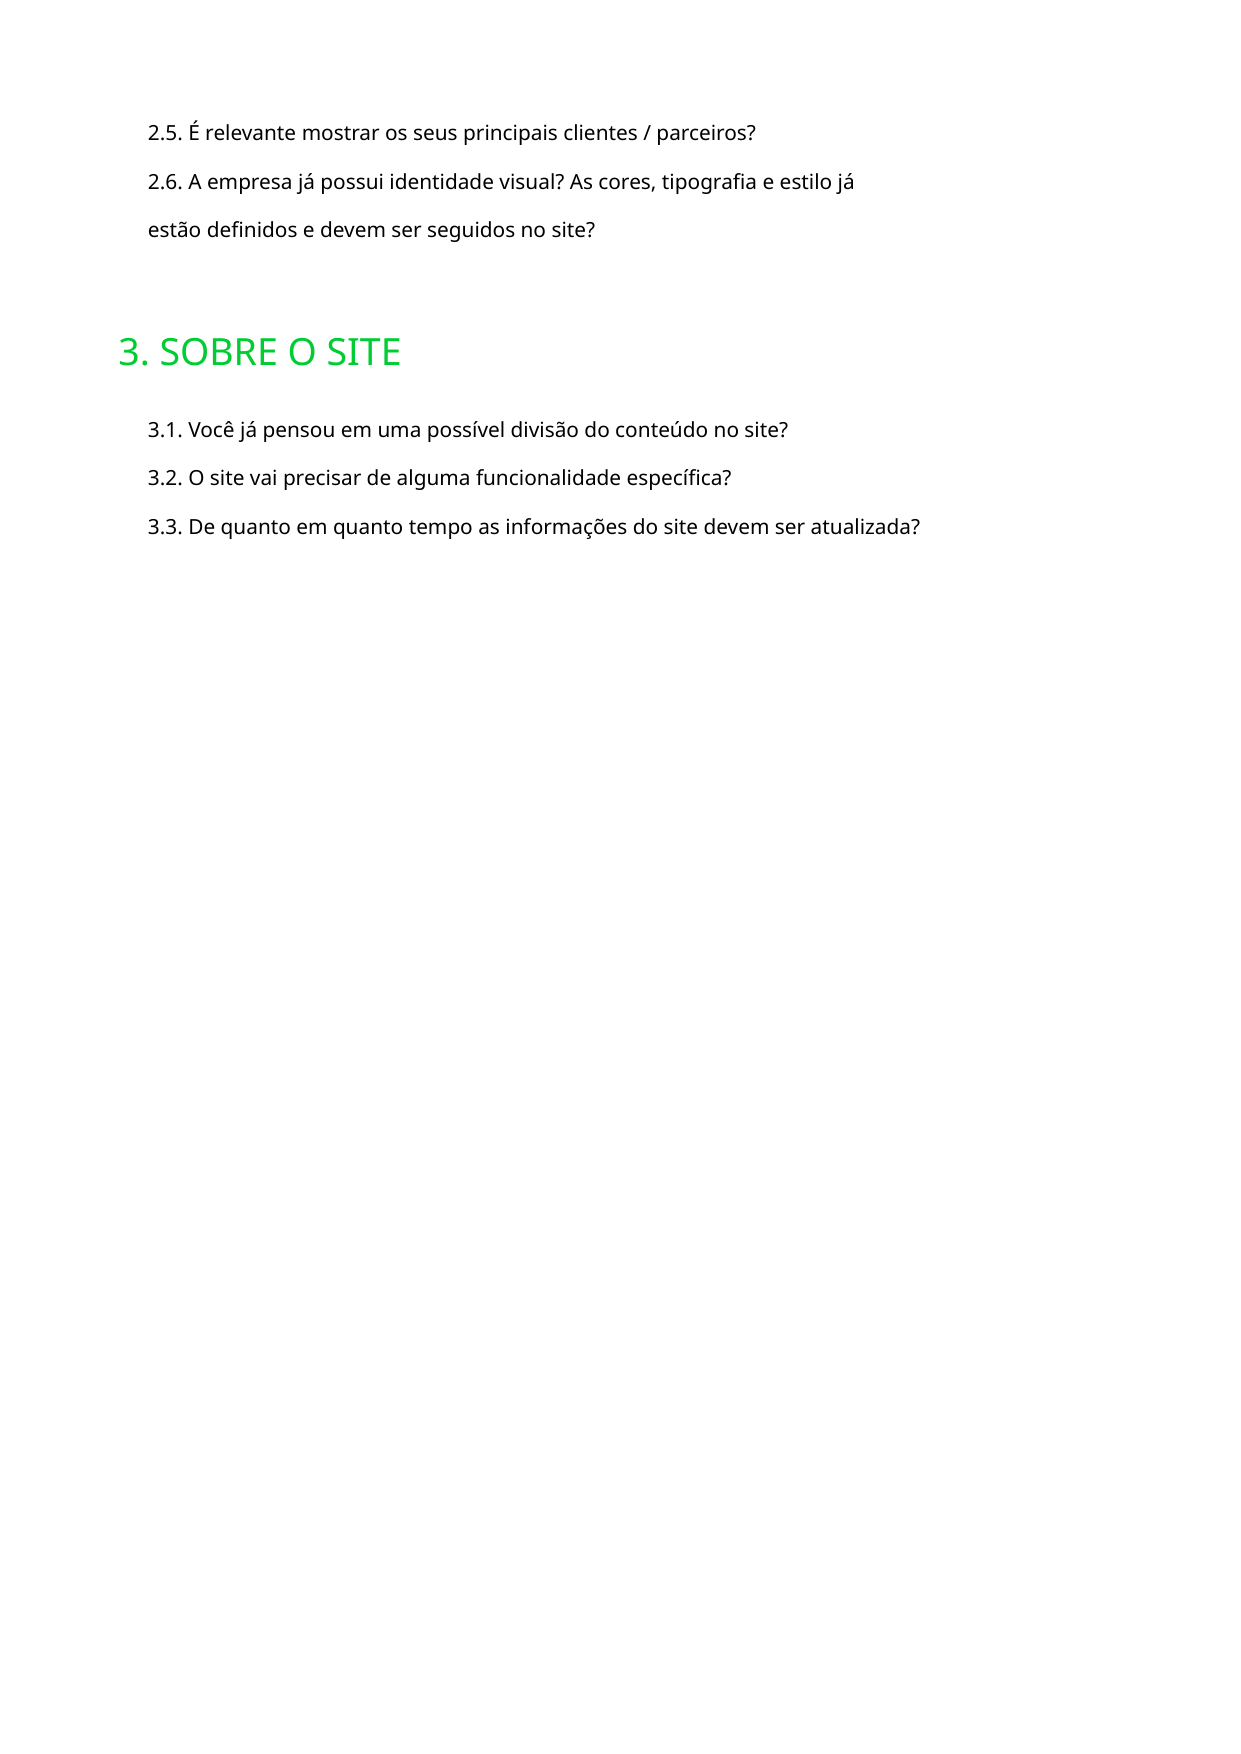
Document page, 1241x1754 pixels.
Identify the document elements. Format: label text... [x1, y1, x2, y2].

subtitle 3. SOBRE O SITE [118, 326, 1158, 377]
list 3.1. Você já pensou em uma possível divisão do conteúdo no site? [148, 415, 1158, 443]
list 3.2. O site vai precisar de alguma funcionalidade específica? [148, 463, 1158, 492]
list 2.5. É relevante mostrar os seus principais clientes / parceiros? [148, 118, 1158, 147]
list 3.3. De quanto em quanto tempo as informações do site devem ser atualizada? [148, 512, 1158, 541]
list 2.6. A empresa já possui identidade visual? As cores, tipografia e estilo já [148, 167, 1158, 195]
list estão definidos e devem ser seguidos no site? [148, 215, 1158, 244]
